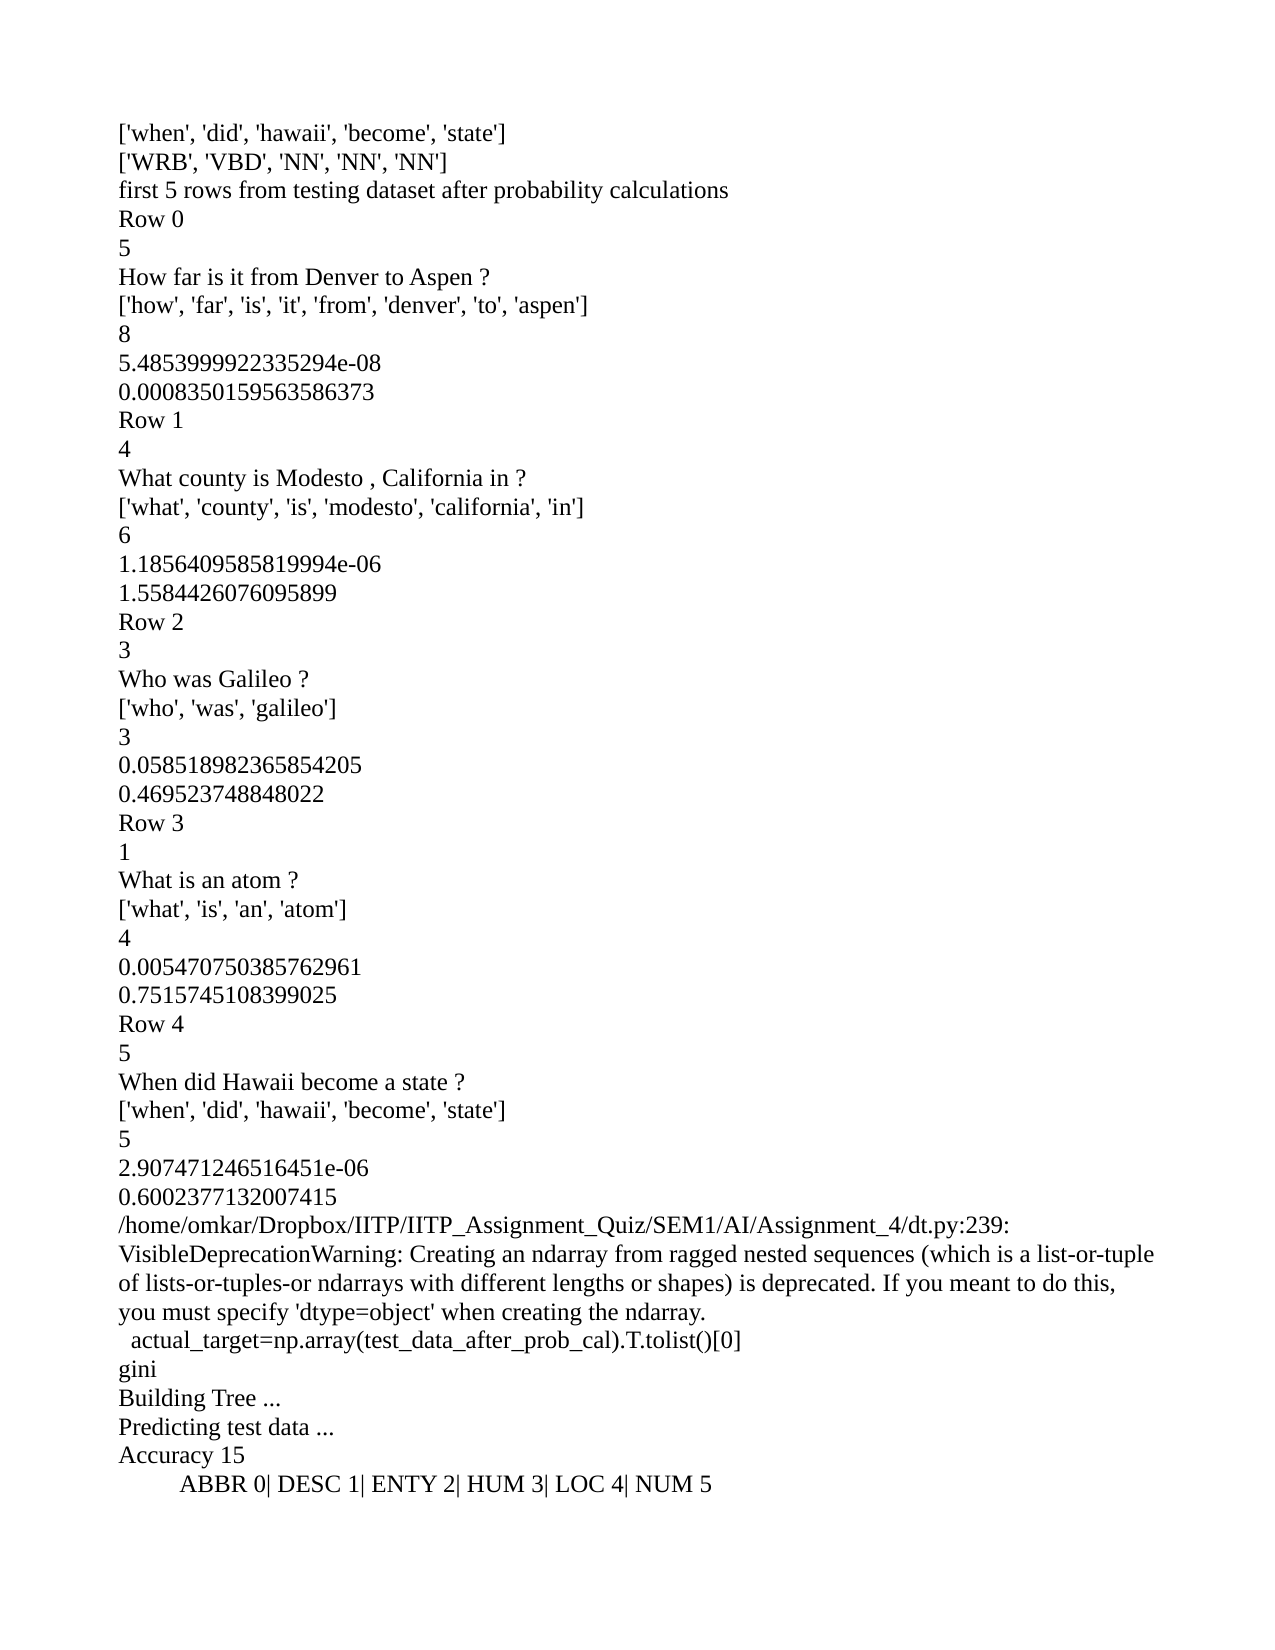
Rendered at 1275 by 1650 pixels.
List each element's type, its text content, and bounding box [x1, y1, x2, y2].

text When did Hawaii become a state ? [118, 1067, 1157, 1096]
text ['when', 'did', 'hawaii', 'become', 'state'] [118, 118, 1157, 147]
text 3 [118, 636, 1157, 664]
text Row 0 [118, 204, 1157, 233]
text Who was Galileo ? [118, 664, 1157, 693]
text Accuracy 15 [118, 1441, 1157, 1469]
text Building Tree ... [118, 1383, 1157, 1412]
text 0.005470750385762961 [118, 952, 1157, 981]
text ['what', 'county', 'is', 'modesto', 'california', 'in'] [118, 492, 1157, 521]
text ['who', 'was', 'galileo'] [118, 693, 1157, 722]
text 5 [118, 1038, 1157, 1067]
text Row 4 [118, 1009, 1157, 1038]
text Row 1 [118, 406, 1157, 434]
text Predicting test data ... [118, 1412, 1157, 1441]
text Row 3 [118, 808, 1157, 837]
text 5 [118, 1124, 1157, 1153]
text 4 [118, 434, 1157, 463]
text actual_target=np.array(test_data_after_prob_cal).T.tolist()[0] [118, 1326, 1157, 1354]
text 3 [118, 722, 1157, 751]
text ['how', 'far', 'is', 'it', 'from', 'denver', 'to', 'aspen'] [118, 291, 1157, 319]
text 0.7515745108399025 [118, 981, 1157, 1009]
text 0.0008350159563586373 [118, 377, 1157, 406]
text 1 [118, 837, 1157, 866]
text 4 [118, 923, 1157, 952]
text Row 2 [118, 607, 1157, 636]
text 0.6002377132007415 [118, 1182, 1157, 1211]
text 8 [118, 319, 1157, 348]
text ['when', 'did', 'hawaii', 'become', 'state'] [118, 1096, 1157, 1124]
text 2.907471246516451e-06 [118, 1153, 1157, 1182]
text 1.5584426076095899 [118, 578, 1157, 607]
text 5.4853999922335294e-08 [118, 348, 1157, 377]
text How far is it from Denver to Aspen ? [118, 262, 1157, 291]
text What is an atom ? [118, 866, 1157, 894]
text 5 [118, 233, 1157, 262]
text ['WRB', 'VBD', 'NN', 'NN', 'NN'] [118, 147, 1157, 176]
text 1.1856409585819994e-06 [118, 549, 1157, 578]
text ['what', 'is', 'an', 'atom'] [118, 894, 1157, 923]
text 6 [118, 521, 1157, 549]
text ABBR 0| DESC 1| ENTY 2| HUM 3| LOC 4| NUM 5 [118, 1469, 1157, 1498]
text gini [118, 1354, 1157, 1383]
text 0.469523748848022 [118, 779, 1157, 808]
text first 5 rows from testing dataset after probability calculations [118, 176, 1157, 204]
text What county is Modesto , California in ? [118, 463, 1157, 492]
text 0.058518982365854205 [118, 751, 1157, 779]
text /home/omkar/Dropbox/IITP/IITP_Assignment_Quiz/SEM1/AI/Assignment_4/dt.py:239: VisibleDeprecationWarning: Creating an ndarray from ragged nested sequences (which is a list-or-tuple of lists-or-tuples-or ndarrays with different lengths or shapes) is deprecated. If you meant to do this, you must specify 'dtype=object' when creating the ndarray. [118, 1211, 1157, 1326]
